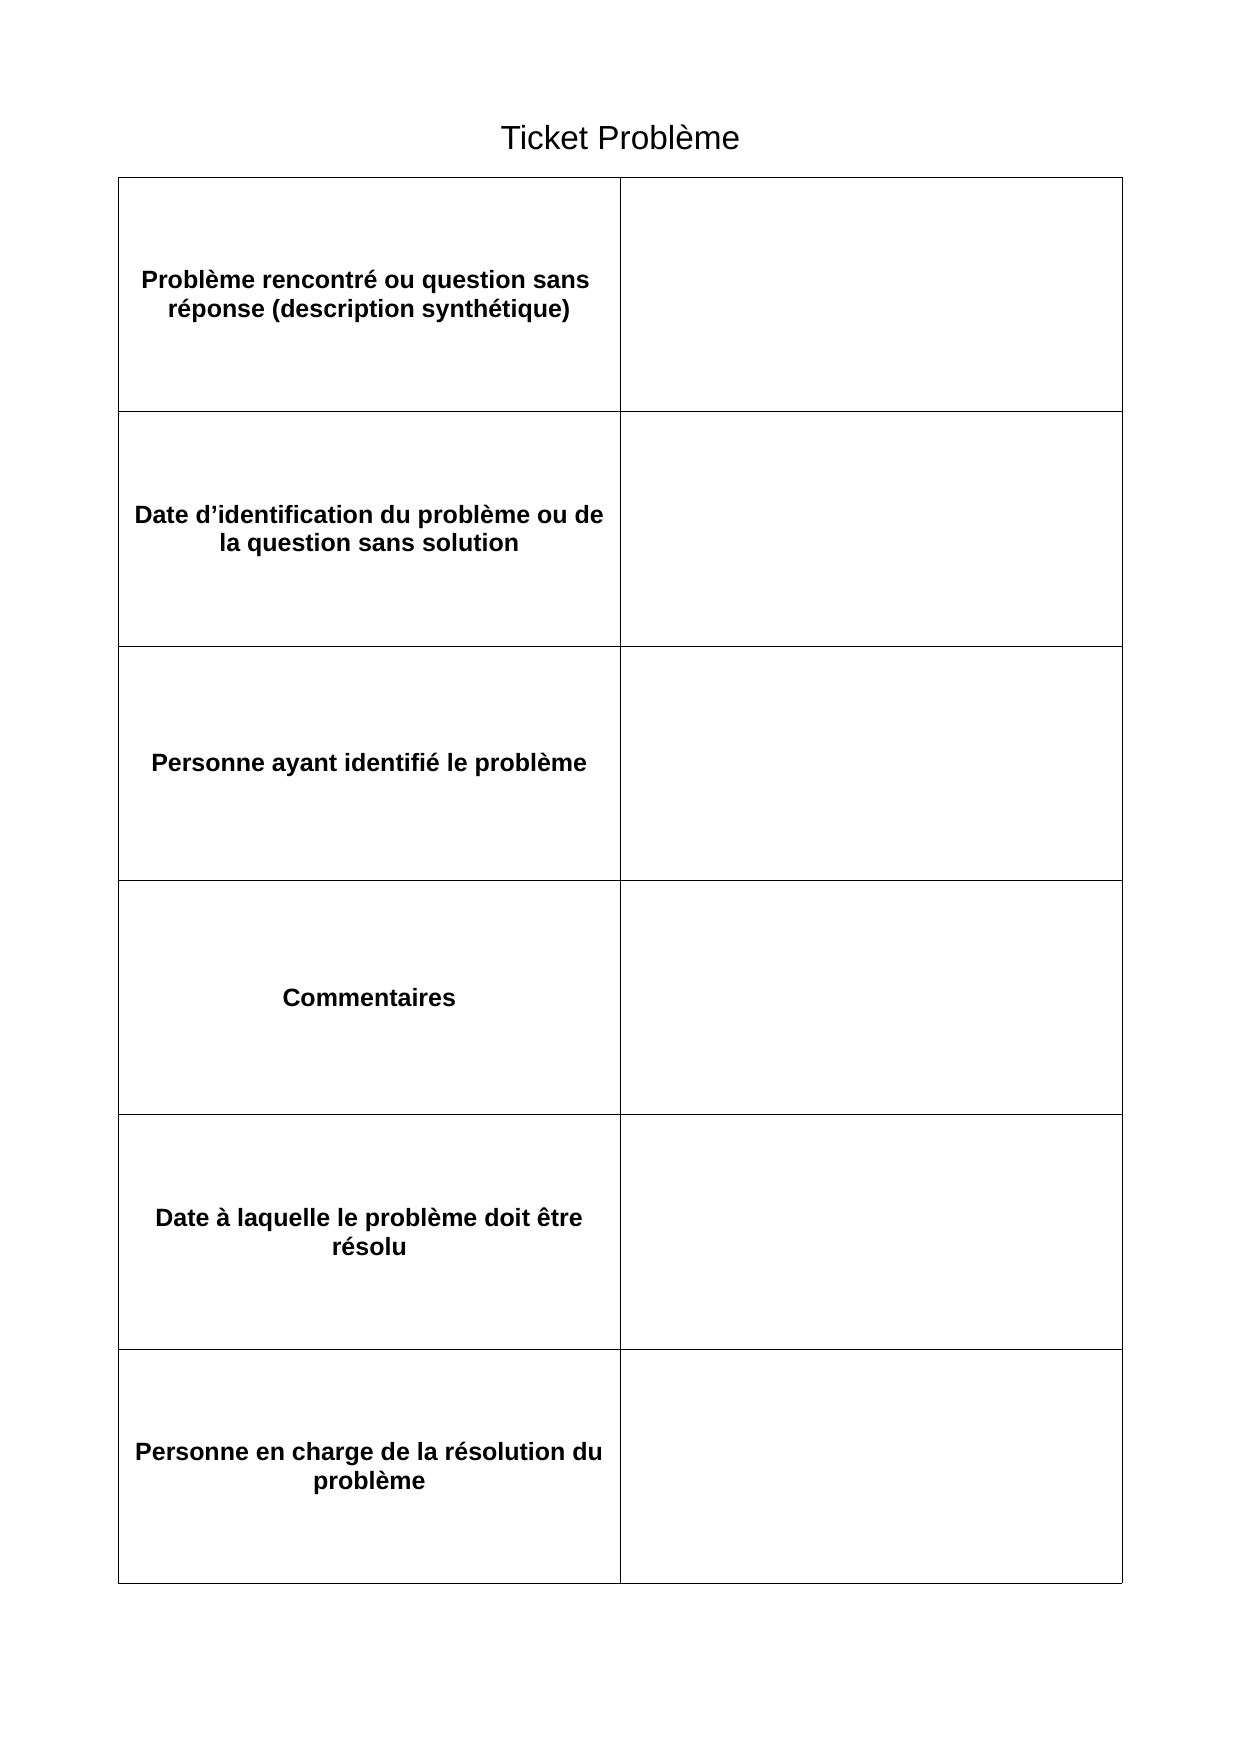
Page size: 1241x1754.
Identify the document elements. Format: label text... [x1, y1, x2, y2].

table_header Problème rencontré ou question sans réponse (description synthétique) [119, 178, 620, 411]
table_cell [621, 647, 1122, 880]
table_cell Date à laquelle le problème doit être résolu [119, 1115, 620, 1349]
table_cell [621, 1350, 1122, 1583]
table_cell [621, 412, 1122, 646]
text Ticket Problème [118, 118, 1122, 157]
table_cell Commentaires [119, 881, 620, 1114]
table_cell Personne en charge de la résolution du problème [119, 1350, 620, 1583]
table_cell [621, 1115, 1122, 1349]
table_cell Date d’identification du problème ou de la question sans solution [119, 412, 620, 646]
table_cell [621, 881, 1122, 1114]
table_header [621, 178, 1122, 411]
table_cell Personne ayant identifié le problème [119, 647, 620, 880]
